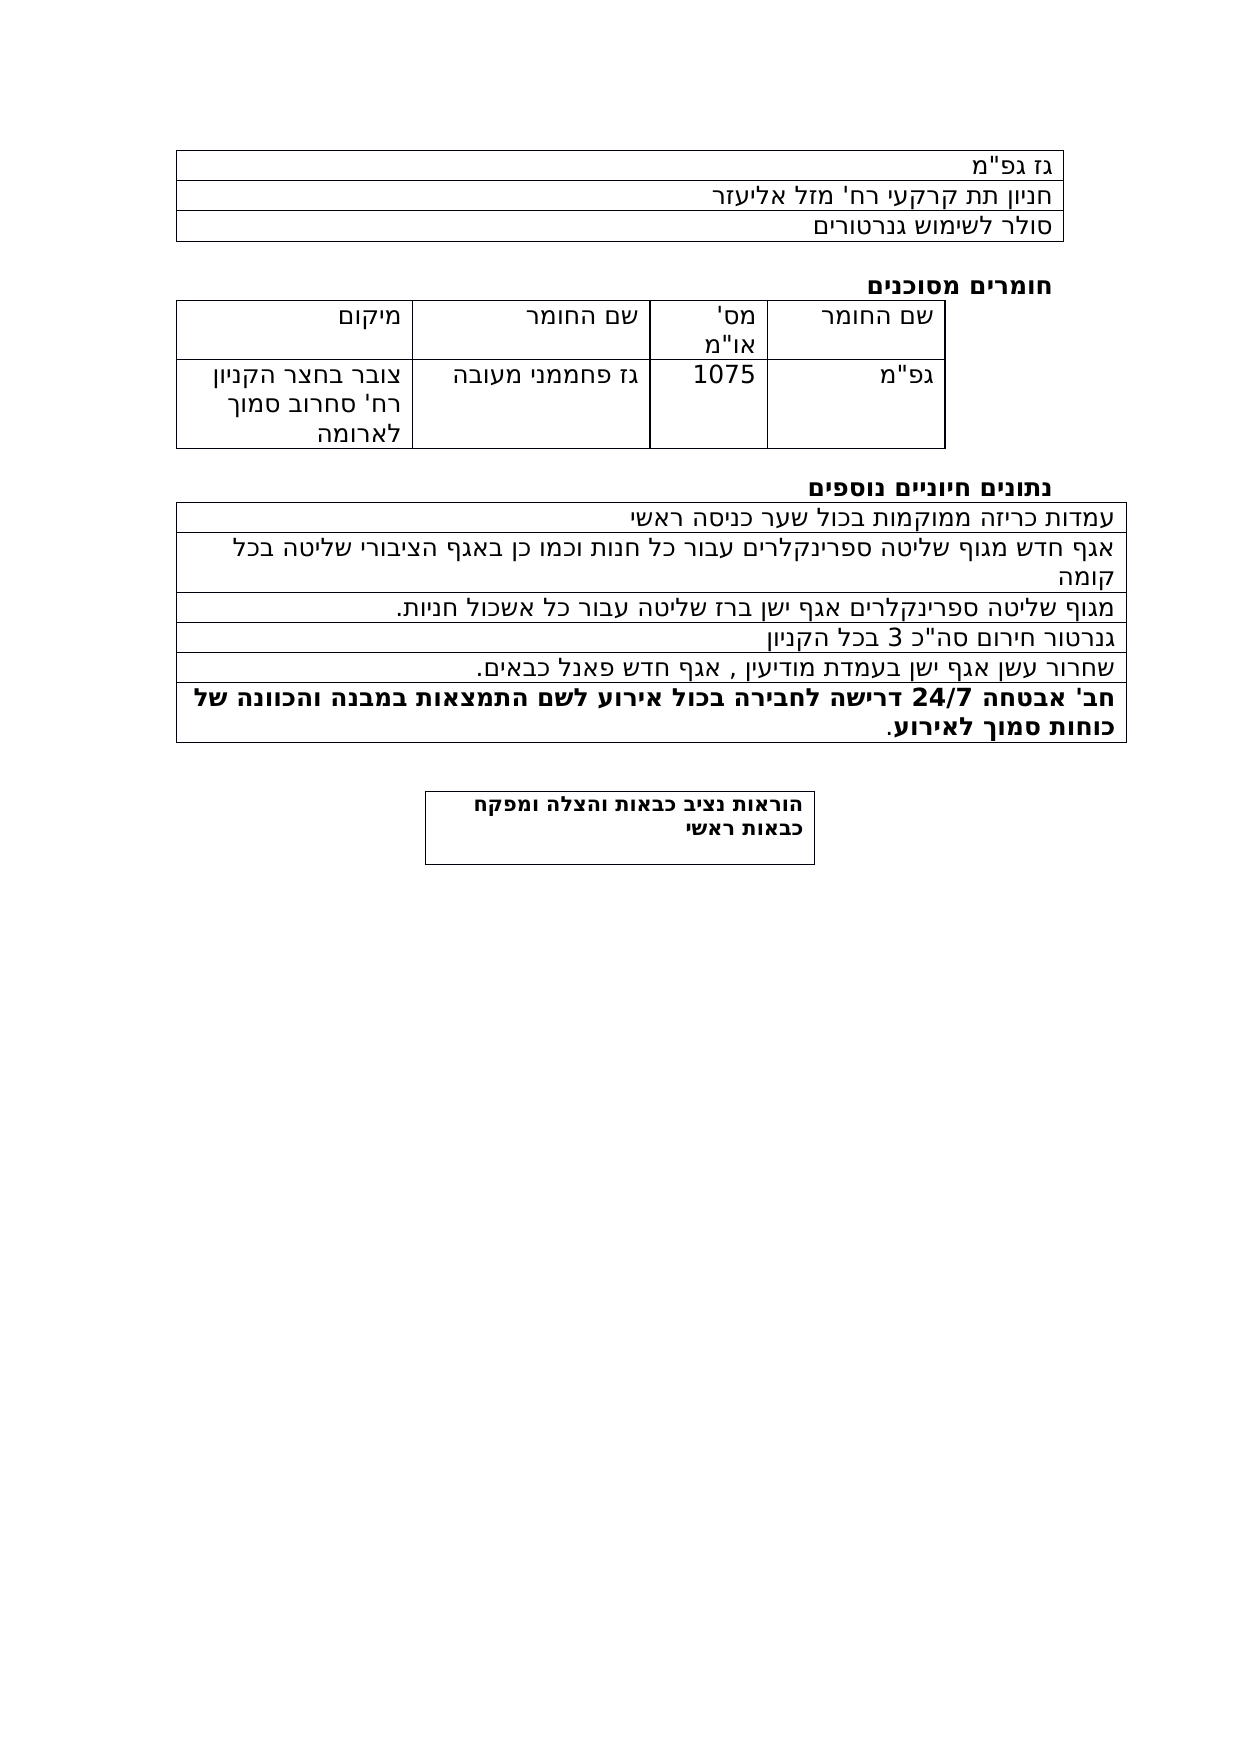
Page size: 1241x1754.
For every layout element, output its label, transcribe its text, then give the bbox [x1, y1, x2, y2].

table_cell גנרטור חירום סה"כ 3 בכל הקניון [177, 623, 1126, 652]
table_cell גפ"מ [768, 360, 944, 448]
table_header עמדות כריזה ממוקמות בכול שער כניסה ראשי [177, 503, 1126, 532]
table_cell אגף חדש מגוף שליטה ספרינקלרים עבור כל חנות וכמו כן באגף הציבורי שליטה בכל קומה [177, 533, 1126, 592]
table_cell סולר לשימוש גנרטורים [177, 211, 1063, 241]
table_cell צובר בחצר הקניון רח' סחרוב סמוך לארומה [177, 360, 412, 448]
table_header גז גפ"מ [177, 151, 1063, 180]
table_cell חניון תת קרקעי רח' מזל אליעזר [177, 181, 1063, 210]
table_header מיקום [177, 301, 412, 359]
table_cell גז פחממני מעובה [413, 360, 649, 448]
table_cell שחרור עשן אגף ישן בעמדת מודיעין , אגף חדש פאנל כבאים. [177, 653, 1126, 682]
table_header הוראות נציב כבאות והצלה ומפקח כבאות ראשי [426, 792, 814, 864]
text נתונים חיוניים נוספים [187, 473, 1053, 502]
table_header שם החומר [413, 301, 649, 359]
text חומרים מסוכנים [187, 271, 1053, 300]
table_cell חב' אבטחה 24/7 דרישה לחבירה בכול אירוע לשם התמצאות במבנה והכוונה של כוחות סמוך לאירוע. [177, 683, 1126, 742]
table_cell מגוף שליטה ספרינקלרים אגף ישן ברז שליטה עבור כל אשכול חניות. [177, 593, 1126, 622]
table_cell 1075 [651, 360, 767, 448]
table_header שם החומר [768, 301, 944, 359]
table_header מס' או"מ [651, 301, 767, 359]
